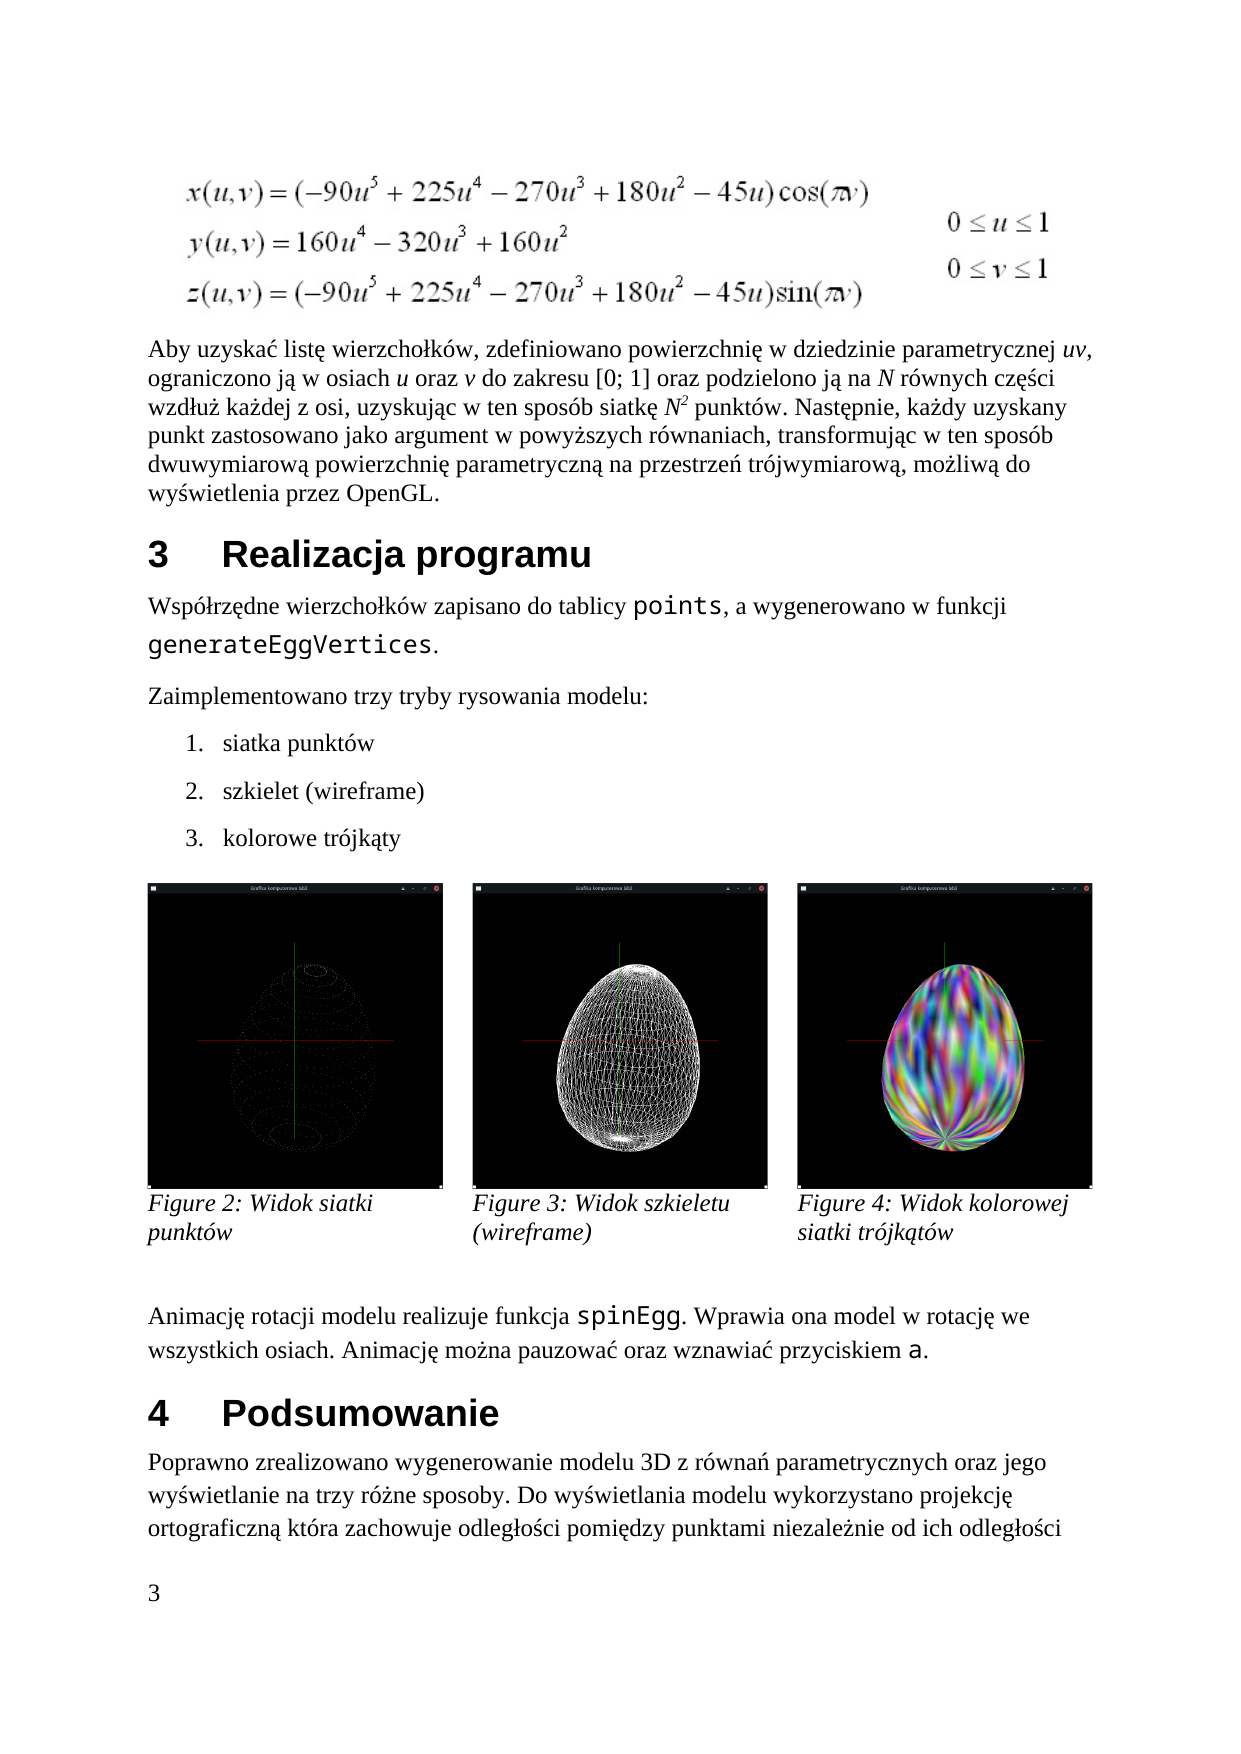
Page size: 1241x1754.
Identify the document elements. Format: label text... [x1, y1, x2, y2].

text Poprawno zrealizowano wygenerowanie modelu 3D z równań parametrycznych oraz jego wyświetlanie na trzy różne sposoby. Do wyświetlania modelu wykorzystano projekcję ortograficzną która zachowuje odległości pomiędzy punktami niezależnie od ich odległości [148, 1447, 1093, 1542]
text Zaimplementowano trzy tryby rysowania modelu: [148, 681, 1093, 709]
text Figure 4: Widok szkieletu (wireframe) [472, 1189, 768, 1246]
picture [797, 883, 1093, 1189]
text Animację rotacji modelu realizuje funkcja spinEgg. Wprawia ona model w rotację we wszystkich osiach. Animację można pauzować oraz wznawiać przyciskiem a. [148, 1298, 1093, 1366]
list kolorowe trójkąty [185, 823, 1093, 852]
text Współrzędne wierzchołków zapisano do tablicy points, a wygenerowano w funkcji generateEggVertices. [148, 588, 1093, 661]
subtitle Podsumowanie [148, 1391, 1093, 1434]
picture [472, 883, 768, 1189]
text Aby uzyskać listę wierzchołków, zdefiniowano powierzchnię w dziedzinie parametrycznej uv, ograniczono ją w osiach u oraz v do zakresu [0; 1] oraz podzielono ją na N równych części wzdłuż każdej z osi, uzyskując w ten sposób siatkę N2 punktów. Następnie, każdy uzyskany punkt zastosowano jako argument w powyższych równaniach, transformując w ten sposób dwuwymiarową powierzchnię parametryczną na przestrzeń trójwymiarową, możliwą do wyświetlenia przez OpenGL. [148, 335, 1093, 507]
subtitle Realizacja programu [148, 532, 1093, 575]
list szkielet (wireframe) [185, 776, 1093, 805]
picture [147, 883, 443, 1189]
list siatka punktów [185, 728, 1093, 757]
text Figure 2: Widok siatki punktów [148, 1189, 443, 1246]
picture [147, 147, 1093, 335]
text Figure 3: Widok kolorowej siatki trójkątów [797, 1189, 1093, 1246]
